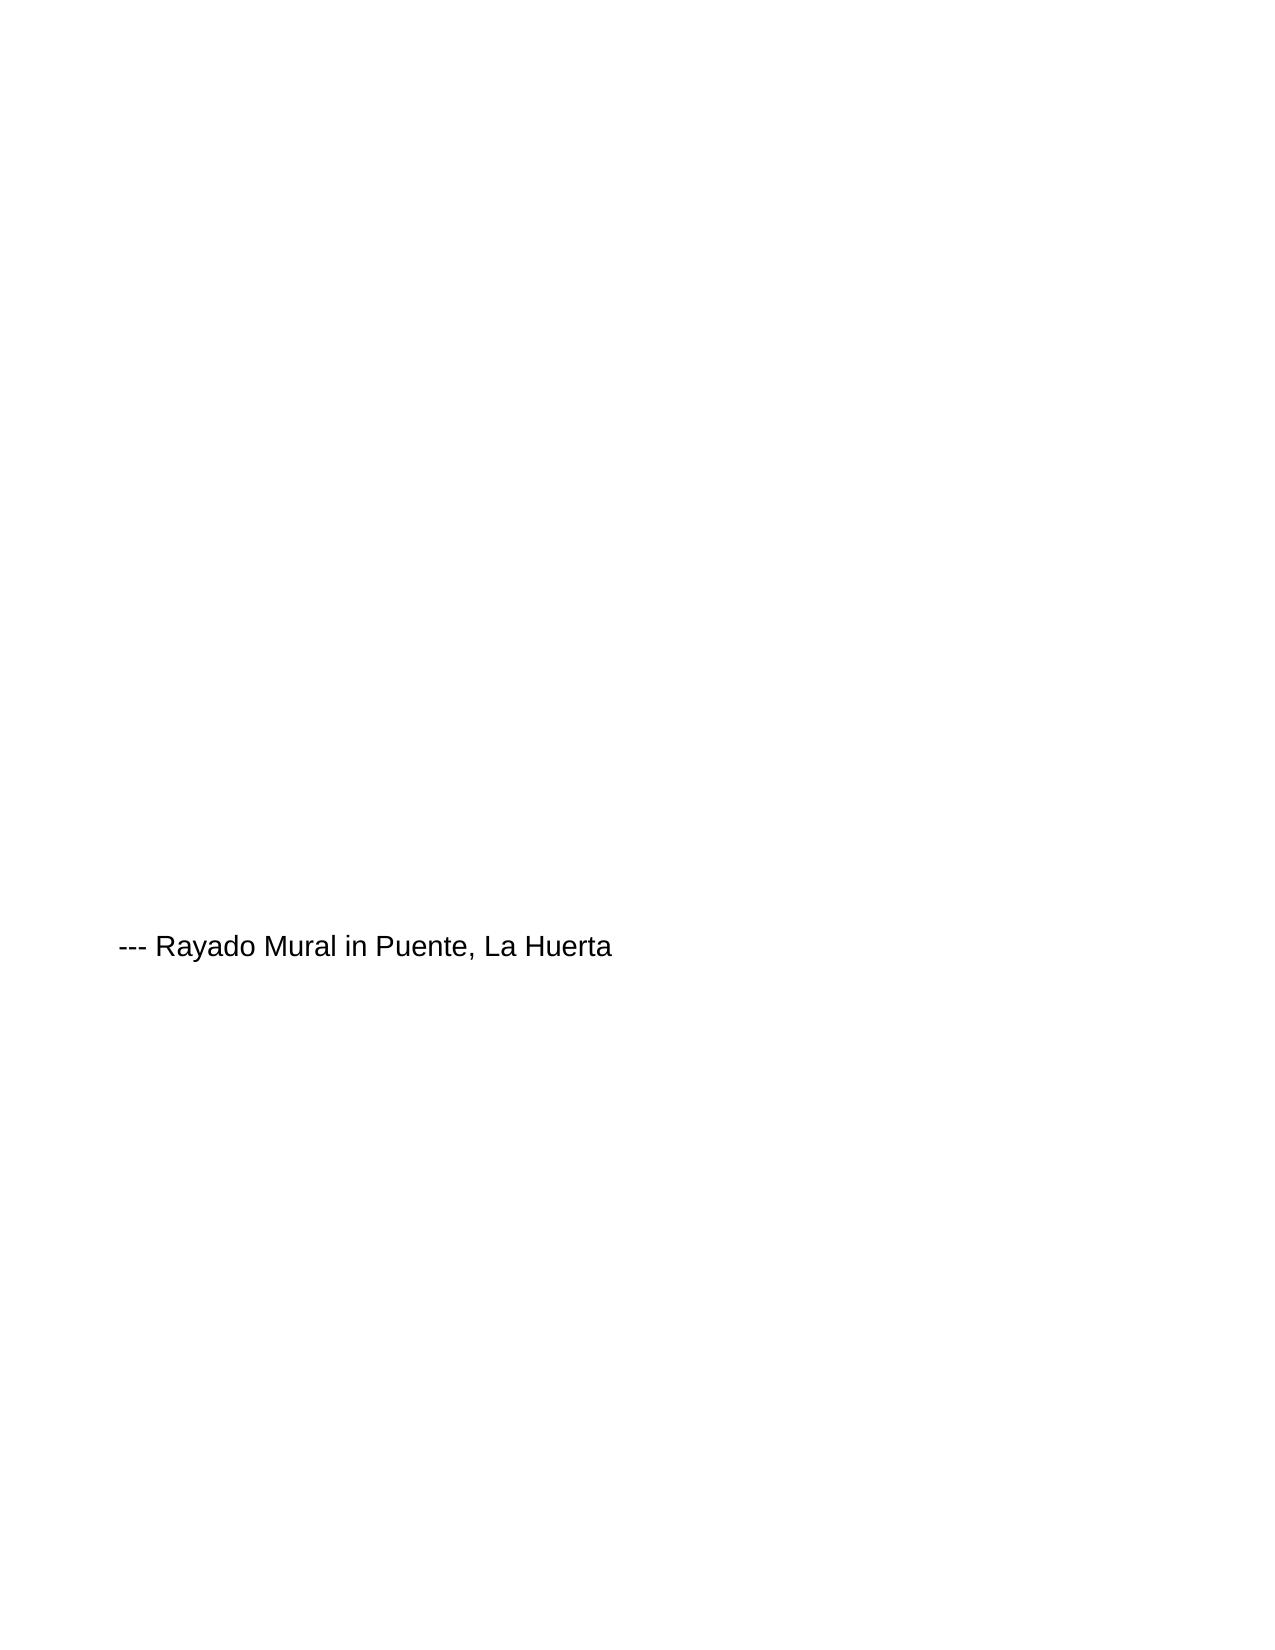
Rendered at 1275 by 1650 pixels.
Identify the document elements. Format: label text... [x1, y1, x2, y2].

text --- Rayado Mural in Puente, La Huerta [118, 118, 1157, 963]
